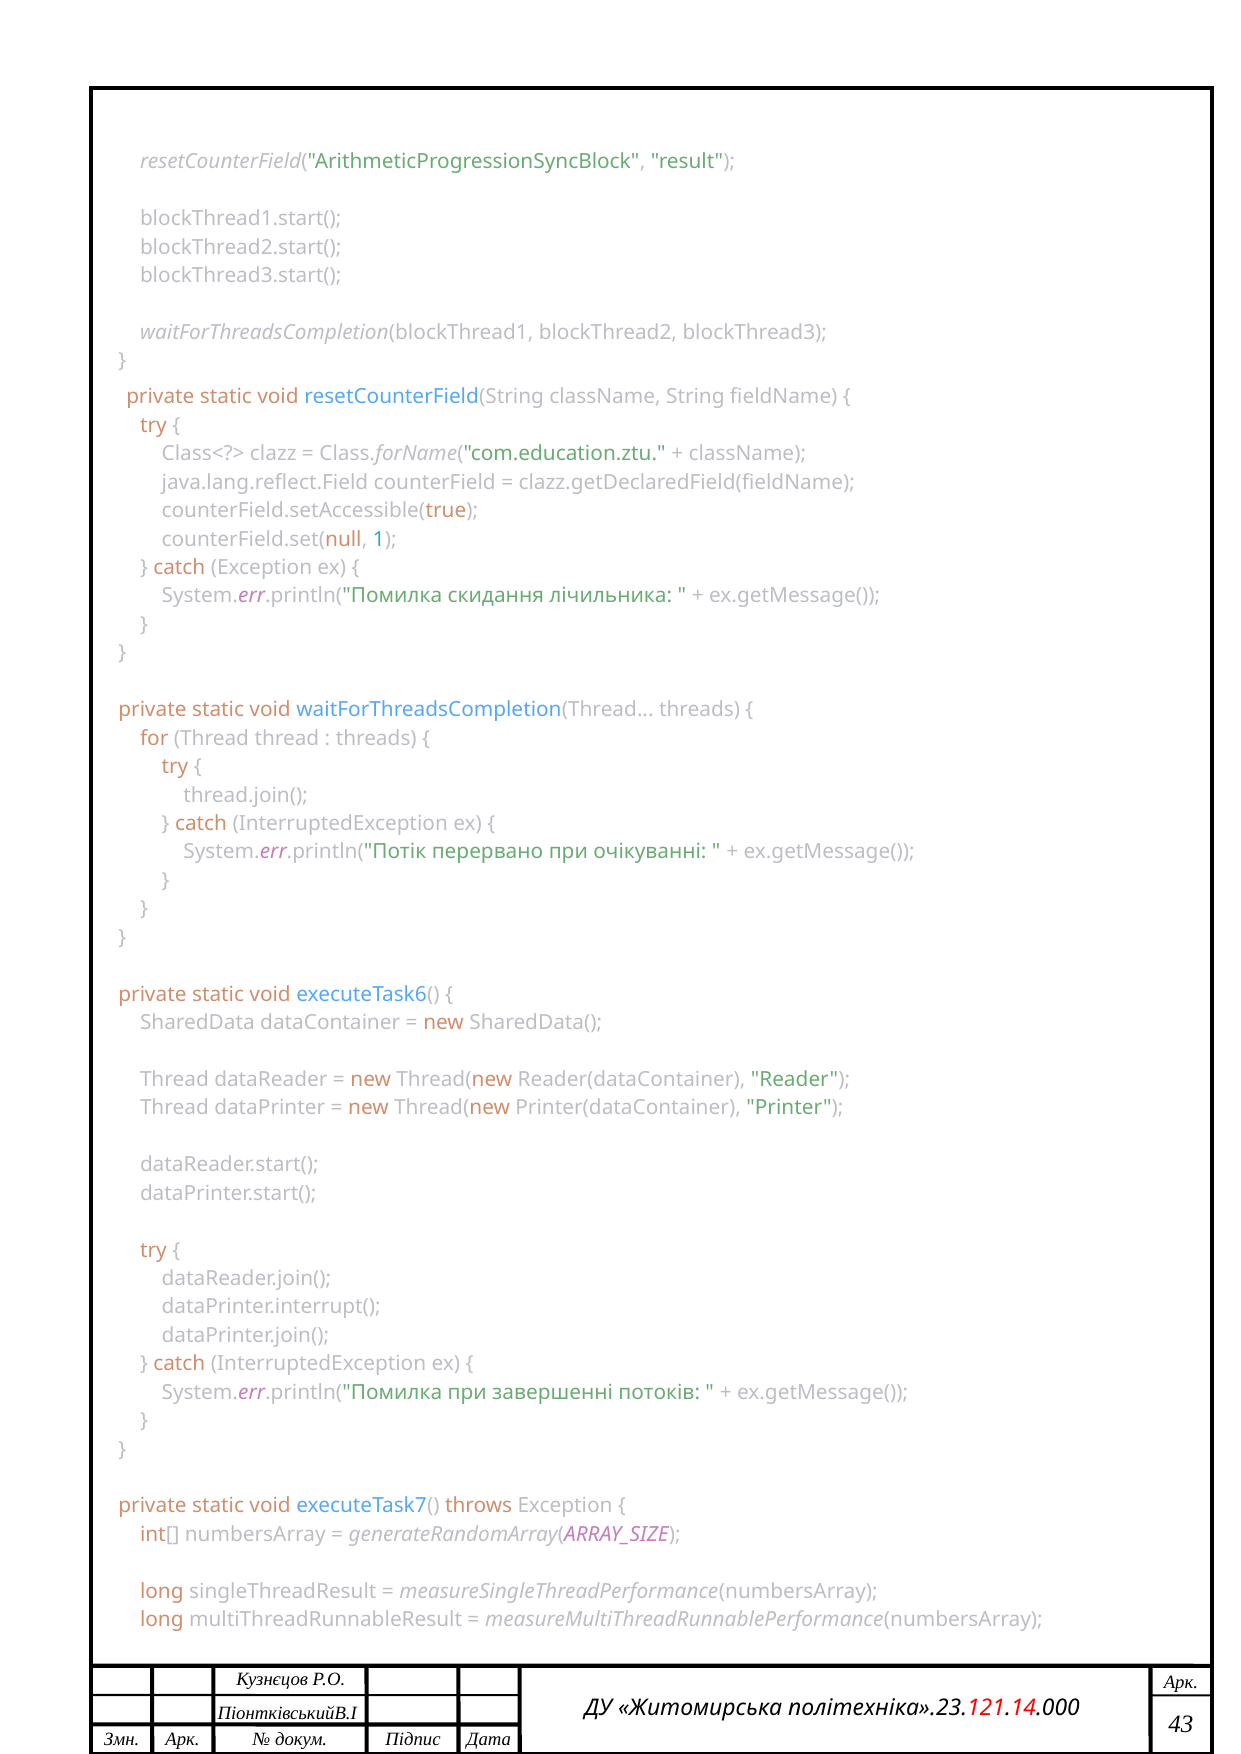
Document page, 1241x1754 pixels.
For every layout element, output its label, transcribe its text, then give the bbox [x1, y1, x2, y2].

text resetCounterField("ArithmeticProgressionSyncBlock", "result"); blockThread1.start(); blockThread2.start(); blockThread3.start(); waitForThreadsCompletion(blockThread1, blockThread2, blockThread3); } [118, 118, 1122, 374]
text private static void resetCounterField(String className, String fieldName) { try { Class<?> clazz = Class.forName("com.education.ztu." + className); java.lang.reflect.Field counterField = clazz.getDeclaredField(fieldName); counterField.setAccessible(true); counterField.set(null, 1); } catch (Exception ex) { System.err.println("Помилка скидання лічильника: " + ex.getMessage()); } } private static void waitForThreadsCompletion(Thread... threads) { for (Thread thread : threads) { try { thread.join(); } catch (InterruptedException ex) { System.err.println("Потік перервано при очікуванні: " + ex.getMessage()); } } } private static void executeTask6() { SharedData dataContainer = new SharedData(); Thread dataReader = new Thread(new Reader(dataContainer), "Reader"); Thread dataPrinter = new Thread(new Printer(dataContainer), "Printer"); dataReader.start(); dataPrinter.start(); try { dataReader.join(); dataPrinter.interrupt(); dataPrinter.join(); } catch (InterruptedException ex) { System.err.println("Помилка при завершенні потоків: " + ex.getMessage()); } } private static void executeTask7() throws Exception { int[] numbersArray = generateRandomArray(ARRAY_SIZE); long singleThreadResult = measureSingleThreadPerformance(numbersArray); long multiThreadRunnableResult = measureMultiThreadRunnablePerformance(numbersArray); [118, 374, 1122, 1633]
